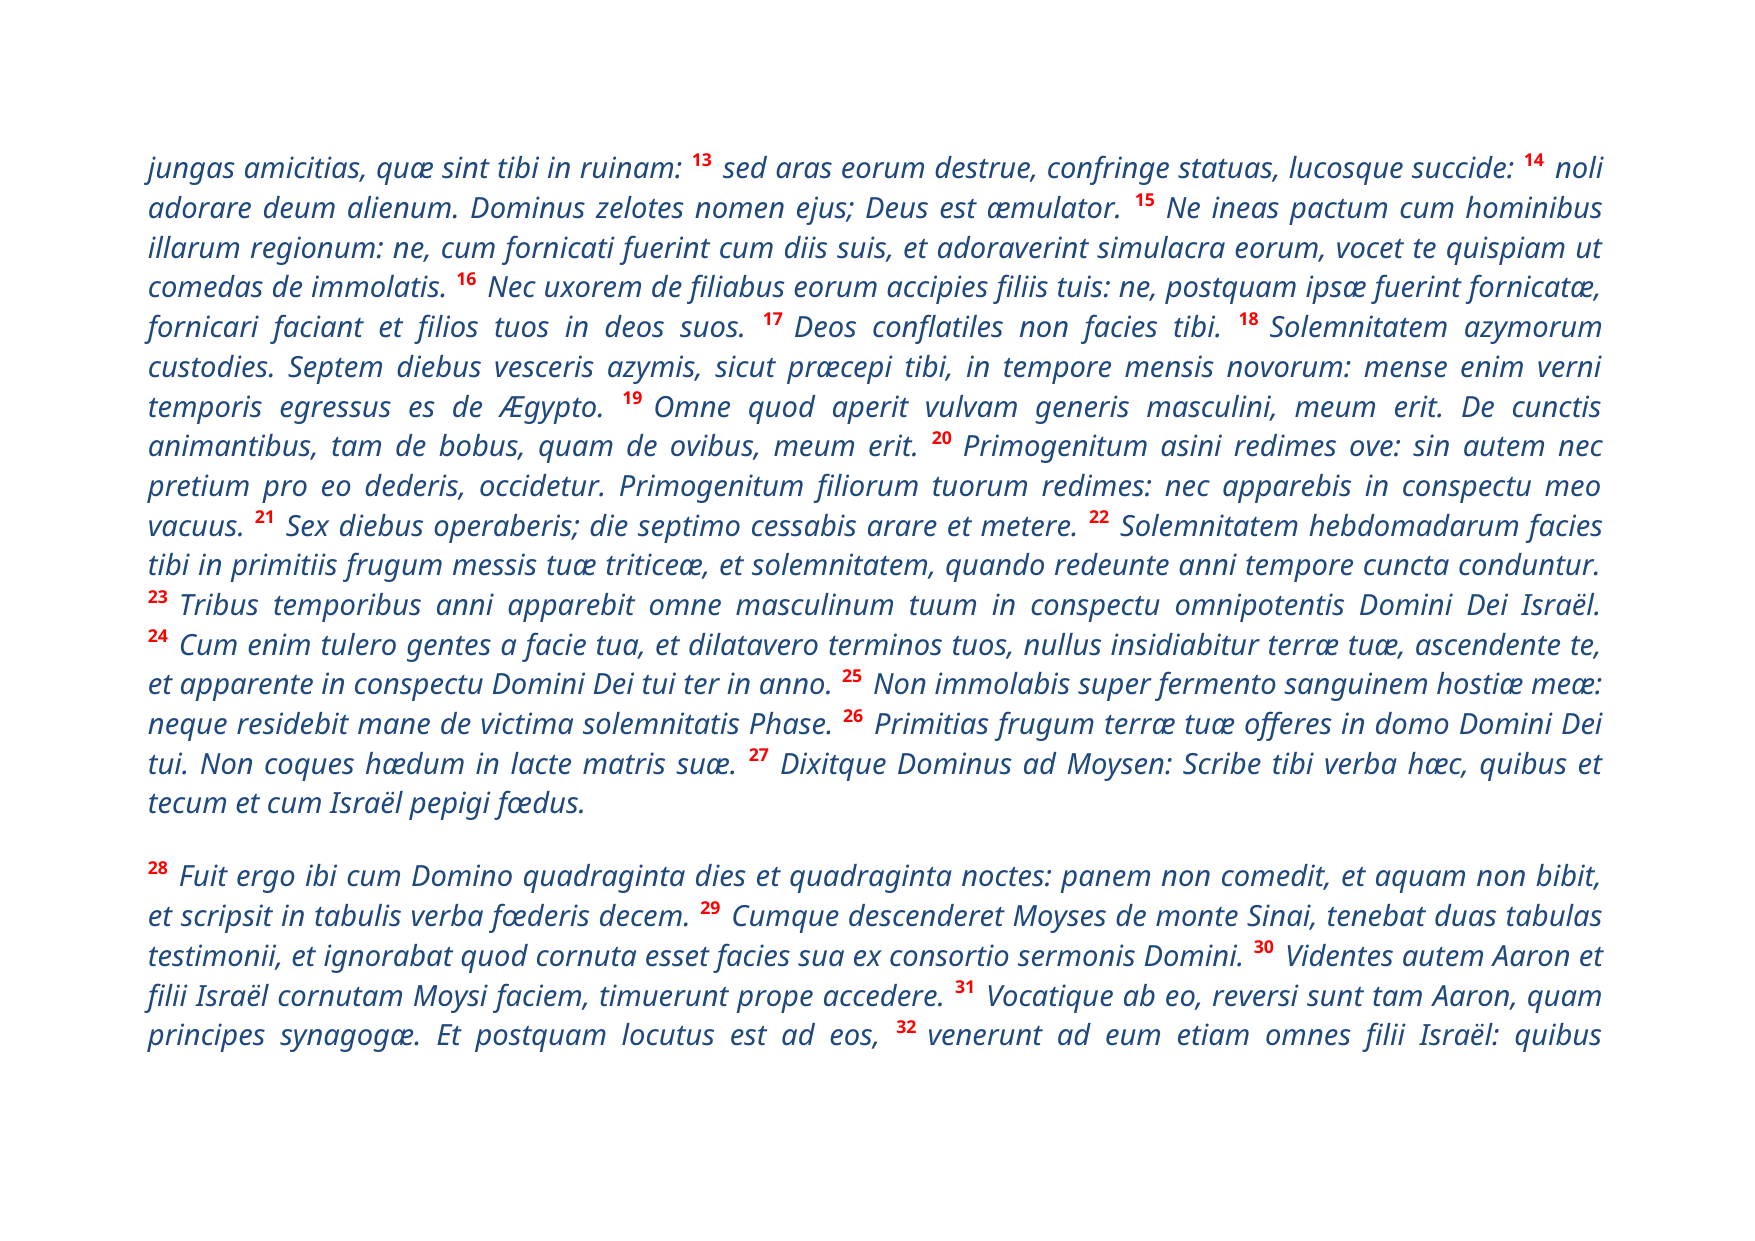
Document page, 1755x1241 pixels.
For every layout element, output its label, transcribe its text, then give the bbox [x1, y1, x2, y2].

text jungas amicitias, quæ sint tibi in ruinam: 13 sed aras eorum destrue, confringe statuas, lucosque succide: 14 noli adorare deum alienum. Dominus zelotes nomen ejus; Deus est æmulator. 15 Ne ineas pactum cum hominibus illarum regionum: ne, cum fornicati fuerint cum diis suis, et adoraverint simulacra eorum, vocet te quispiam ut comedas de immolatis. 16 Nec uxorem de filiabus eorum accipies filiis tuis: ne, postquam ipsæ fuerint fornicatæ, fornicari faciant et filios tuos in deos suos. 17 Deos conflatiles non facies tibi. 18 Solemnitatem azymorum custodies. Septem diebus vesceris azymis, sicut præcepi tibi, in tempore mensis novorum: mense enim verni temporis egressus es de Ægypto. 19 Omne quod aperit vulvam generis masculini, meum erit. De cunctis animantibus, tam de bobus, quam de ovibus, meum erit. 20 Primogenitum asini redimes ove: sin autem nec pretium pro eo dederis, occidetur. Primogenitum filiorum tuorum redimes: nec apparebis in conspectu meo vacuus. 21 Sex diebus operaberis; die septimo cessabis arare et metere. 22 Solemnitatem hebdomadarum facies tibi in primitiis frugum messis tuæ triticeæ, et solemnitatem, quando redeunte anni tempore cuncta conduntur. 23 Tribus temporibus anni apparebit omne masculinum tuum in conspectu omnipotentis Domini Dei Israël. 24 Cum enim tulero gentes a facie tua, et dilatavero terminos tuos, nullus insidiabitur terræ tuæ, ascendente te, et apparente in conspectu Domini Dei tui ter in anno. 25 Non immolabis super fermento sanguinem hostiæ meæ: neque residebit mane de victima solemnitatis Phase. 26 Primitias frugum terræ tuæ offeres in domo Domini Dei tui. Non coques hædum in lacte matris suæ. 27 Dixitque Dominus ad Moysen: Scribe tibi verba hæc, quibus et tecum et cum Israël pepigi fœdus. [148, 148, 1606, 822]
text 28 Fuit ergo ibi cum Domino quadraginta dies et quadraginta noctes: panem non comedit, et aquam non bibit, et scripsit in tabulis verba fœderis decem. 29 Cumque descenderet Moyses de monte Sinai, tenebat duas tabulas testimonii, et ignorabat quod cornuta esset facies sua ex consortio sermonis Domini. 30 Videntes autem Aaron et filii Israël cornutam Moysi faciem, timuerunt prope accedere. 31 Vocatique ab eo, reversi sunt tam Aaron, quam principes synagogæ. Et postquam locutus est ad eos, 32 venerunt ad eum etiam omnes filii Israël: quibus [148, 856, 1606, 1054]
